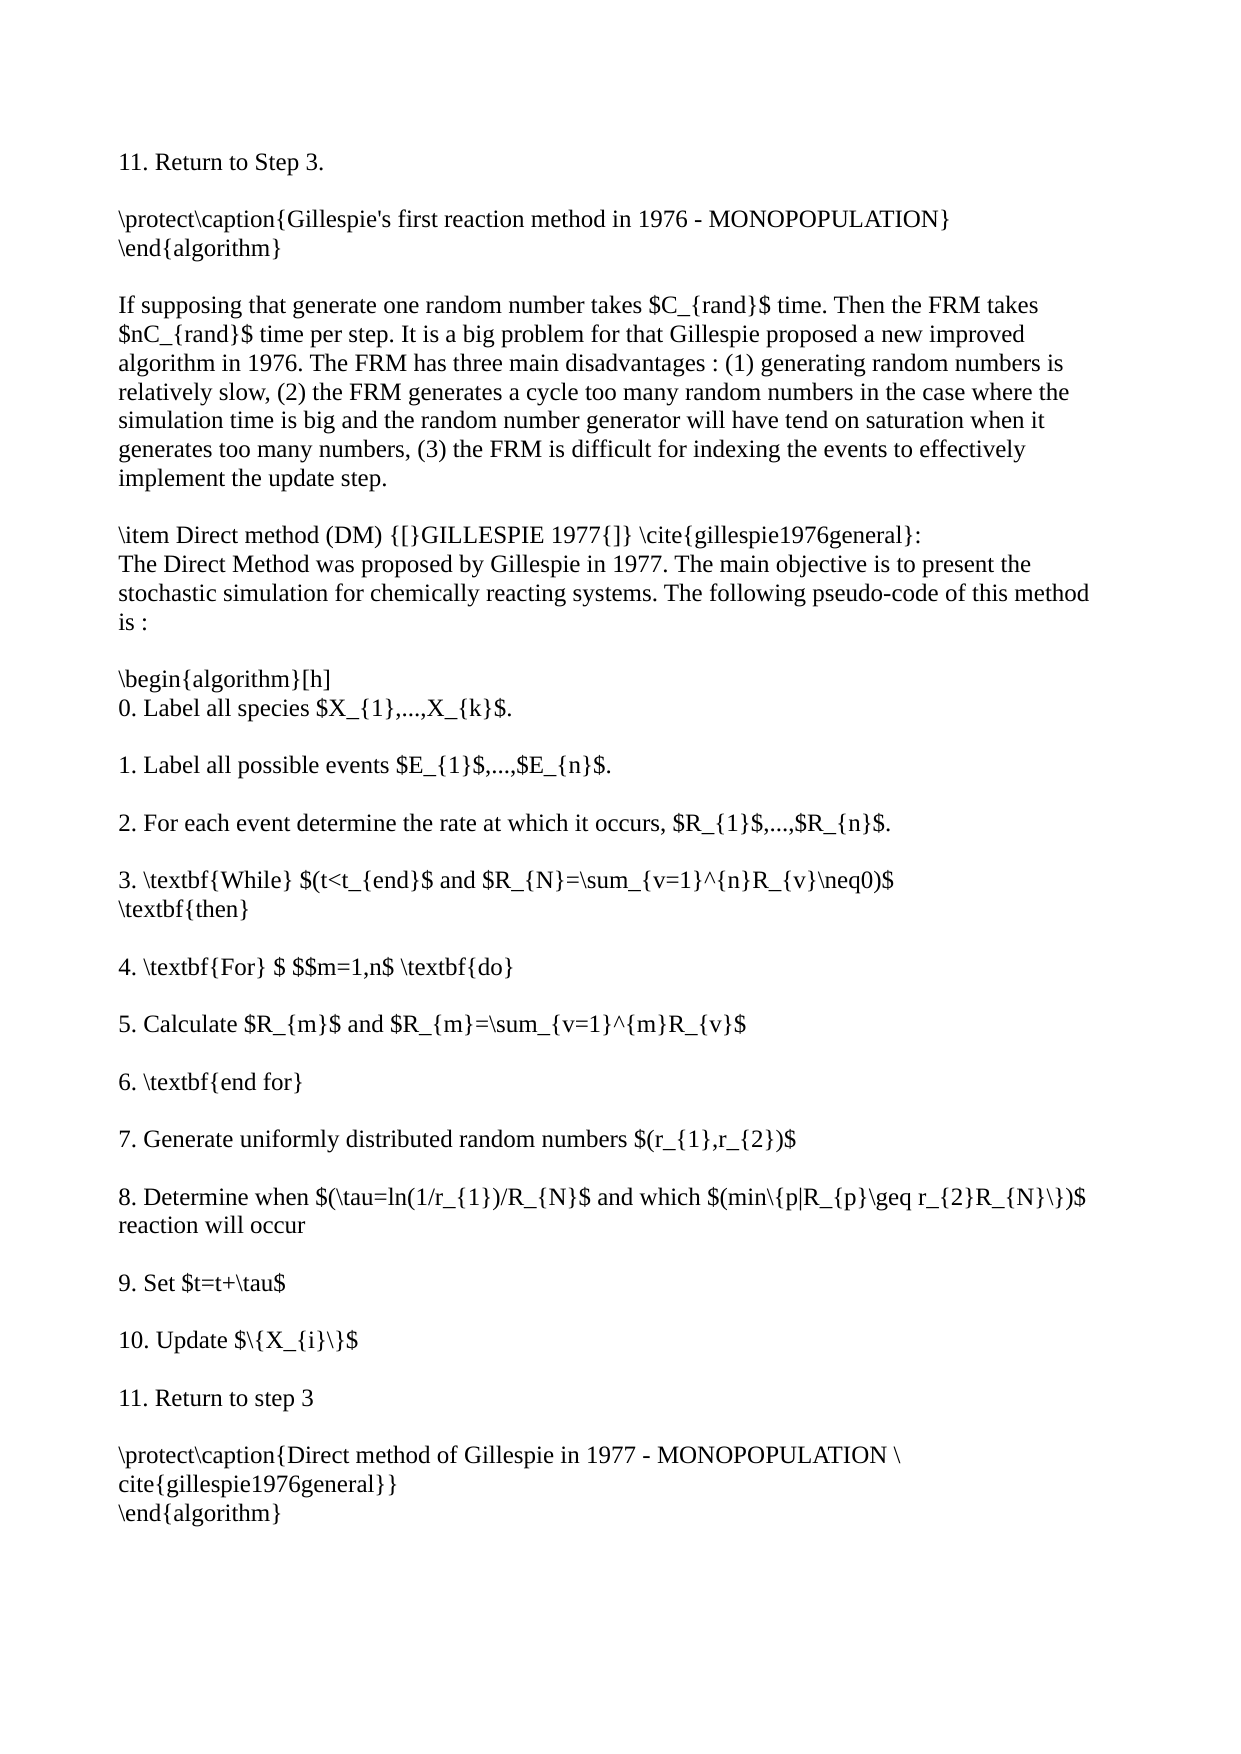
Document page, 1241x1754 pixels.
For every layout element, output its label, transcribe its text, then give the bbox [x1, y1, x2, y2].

text The Direct Method was proposed by Gillespie in 1977. The main objective is to present the stochastic simulation for chemically reacting systems. The following pseudo-code of this method is : [118, 549, 1122, 636]
text reaction will occur [118, 1211, 1122, 1239]
text 1. Label all possible events $E_{1}$,...,$E_{n}$. [118, 751, 1122, 779]
text \begin{algorithm}[h] [118, 664, 1122, 693]
text \textbf{then} [118, 894, 1122, 923]
text 10. Update $\{X_{i}\}$ [118, 1326, 1122, 1354]
text 6. \textbf{end for} [118, 1067, 1122, 1096]
text \protect\caption{Gillespie's first reaction method in 1976 - MONOPOPULATION} [118, 204, 1122, 233]
text \end{algorithm} [118, 233, 1122, 262]
text 11. Return to Step 3. [118, 147, 1122, 176]
text \protect\caption{Direct method of Gillespie in 1977 - MONOPOPULATION \cite{gillespie1976general}} [118, 1441, 1122, 1498]
text 8. Determine when $(\tau=ln(1/r_{1})/R_{N}$ and which $(min\{p|R_{p}\geq r_{2}R_{N}\})$ [118, 1182, 1122, 1211]
text \item Direct method (DM) {[}GILLESPIE 1977{]} \cite{gillespie1976general}: [118, 521, 1122, 549]
text 7. Generate uniformly distributed random numbers $(r_{1},r_{2})$ [118, 1124, 1122, 1153]
text If supposing that generate one random number takes $C_{rand}$ time. Then the FRM takes $nC_{rand}$ time per step. It is a big problem for that Gillespie proposed a new improved algorithm in 1976. The FRM has three main disadvantages : (1) generating random numbers is relatively slow, (2) the FRM generates a cycle too many random numbers in the case where the simulation time is big and the random number generator will have tend on saturation when it generates too many numbers, (3) the FRM is difficult for indexing the events to effectively [118, 291, 1122, 463]
text 5. Calculate $R_{m}$ and $R_{m}=\sum_{v=1}^{m}R_{v}$ [118, 1009, 1122, 1038]
text 11. Return to step 3 [118, 1383, 1122, 1412]
text \end{algorithm} [118, 1498, 1122, 1527]
text 4. \textbf{For} $ $$m=1,n$ \textbf{do} [118, 952, 1122, 981]
text 9. Set $t=t+\tau$ [118, 1268, 1122, 1297]
text 2. For each event determine the rate at which it occurs, $R_{1}$,...,$R_{n}$. [118, 808, 1122, 837]
text 0. Label all species $X_{1},...,X_{k}$. [118, 693, 1122, 722]
text implement the update step. [118, 463, 1122, 492]
text 3. \textbf{While} $(t<t_{end}$ and $R_{N}=\sum_{v=1}^{n}R_{v}\neq0)$ [118, 866, 1122, 894]
